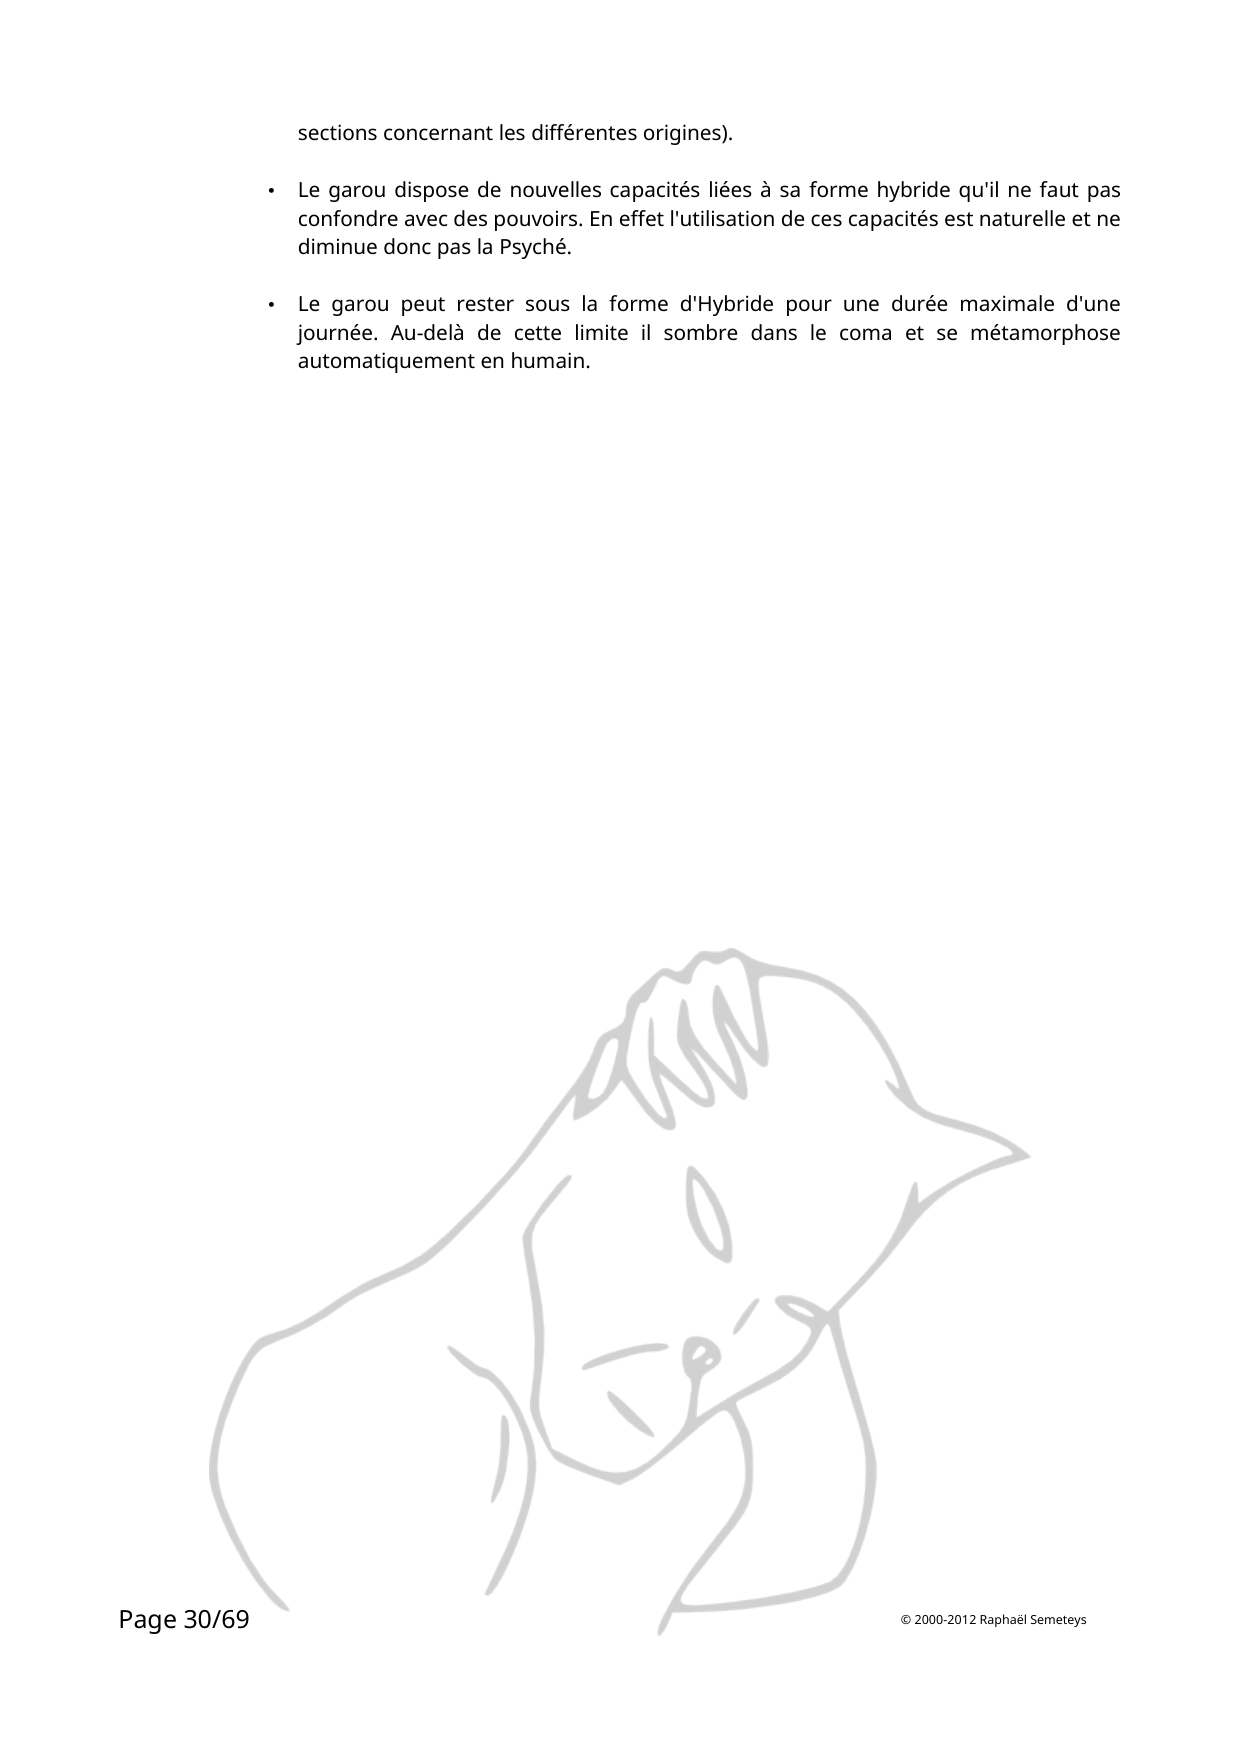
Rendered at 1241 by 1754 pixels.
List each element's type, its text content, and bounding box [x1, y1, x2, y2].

list Le garou dispose de nouvelles capacités liées à sa forme hybride qu'il ne faut pas confondre avec des pouvoirs. En effet l'utilisation de ces capacités est naturelle et ne diminue donc pas la Psyché. [268, 176, 1122, 260]
list Le garou peut rester sous la forme d'Hybride pour une durée maximale d'une journée. Au-delà de cette limite il sombre dans le coma et se métamorphose automatiquement en humain. [268, 289, 1122, 374]
picture [220, 948, 1021, 1636]
list sections concernant les différentes origines). [268, 118, 1122, 146]
